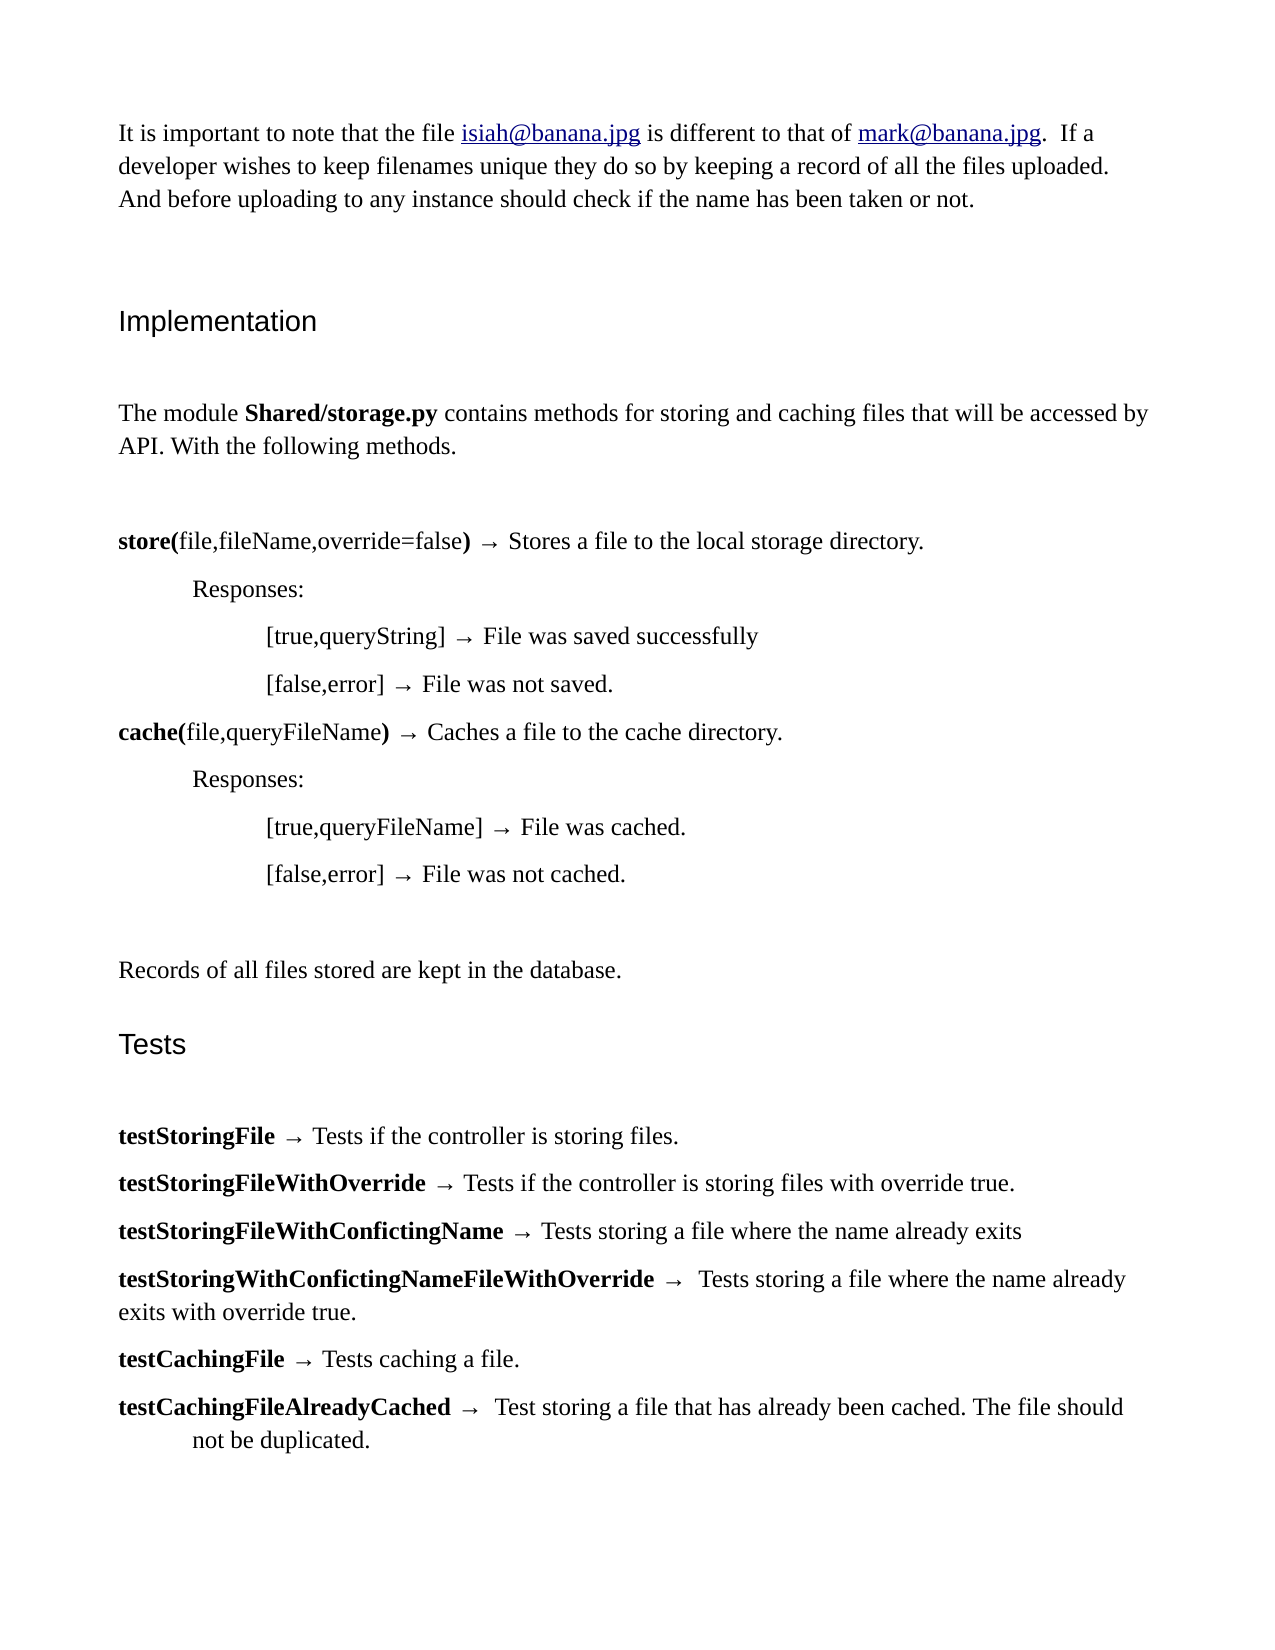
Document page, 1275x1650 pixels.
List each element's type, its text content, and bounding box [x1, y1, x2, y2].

text Records of all files stored are kept in the database. [118, 955, 1157, 983]
text testStoringFile → Tests if the controller is storing files. [118, 1121, 1157, 1150]
text It is important to note that the file isiah@banana.jpg is different to that of mark@banana.jpg. If a developer wishes to keep filenames unique they do so by keeping a record of all the files uploaded. And before uploading to any instance should check if the name has been taken or not. [118, 118, 1157, 213]
text [false,error] → File was not cached. [118, 859, 1157, 888]
subtitle Implementation [118, 304, 1157, 338]
text testStoringFileWithConfictingName → Tests storing a file where the name already exits [118, 1216, 1157, 1245]
text testCachingFileAlreadyCached → Test storing a file that has already been cached. The file should not be duplicated. [118, 1392, 1157, 1454]
text [true,queryFileName] → File was cached. [118, 812, 1157, 841]
text cache(file,queryFileName) → Caches a file to the cache directory. [118, 717, 1157, 745]
text [true,queryString] → File was saved successfully [118, 621, 1157, 650]
subtitle Tests [118, 1027, 1157, 1061]
text [false,error] → File was not saved. [118, 669, 1157, 698]
text The module Shared/storage.py contains methods for storing and caching files that will be accessed by API. With the following methods. [118, 398, 1157, 460]
text testCachingFile → Tests caching a file. [118, 1344, 1157, 1373]
text store(file,fileName,override=false) → Stores a file to the local storage directory. [118, 526, 1157, 555]
text testStoringFileWithOverride → Tests if the controller is storing files with override true. [118, 1168, 1157, 1197]
text Responses: [118, 574, 1157, 603]
text testStoringWithConfictingNameFileWithOverride → Tests storing a file where the name already exits with override true. [118, 1264, 1157, 1326]
text Responses: [118, 764, 1157, 793]
